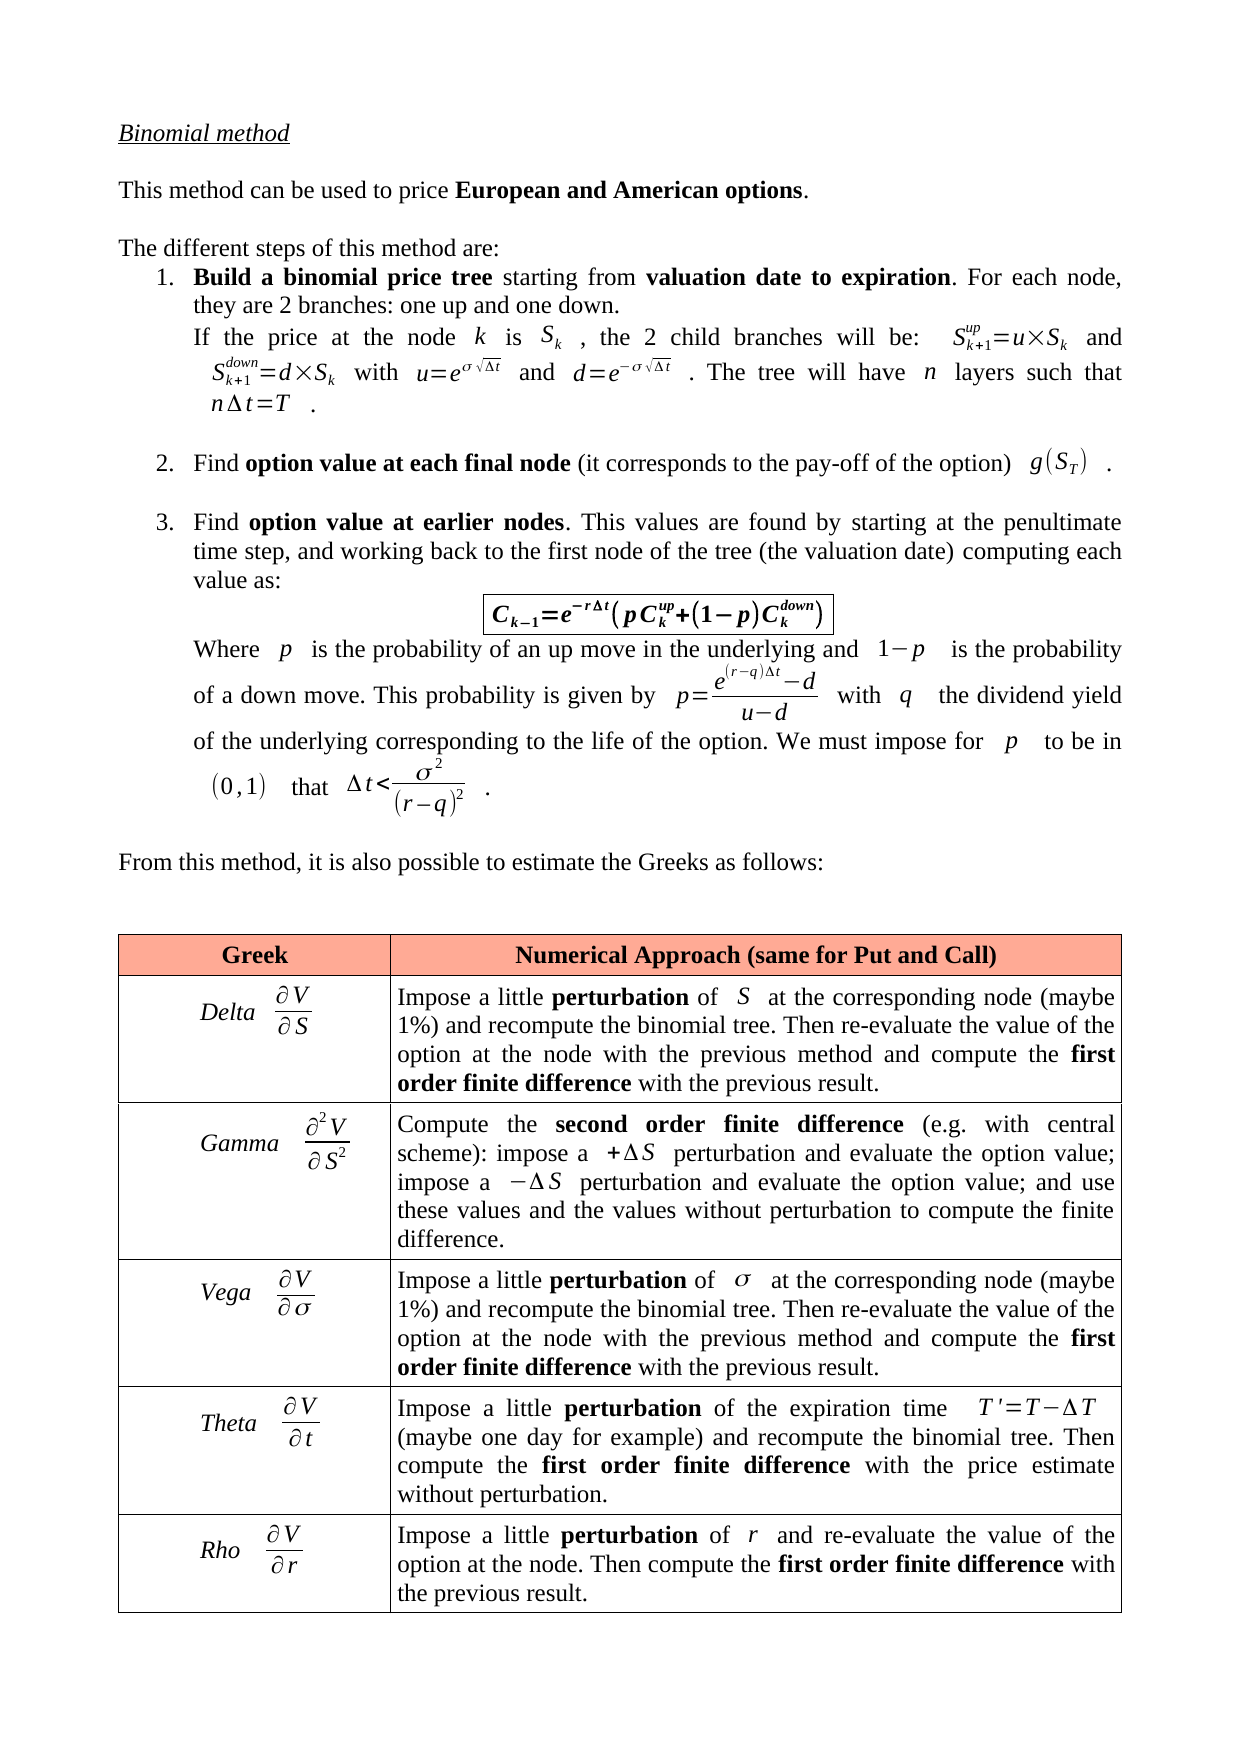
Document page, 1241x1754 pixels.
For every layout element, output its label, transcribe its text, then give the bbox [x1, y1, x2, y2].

list Build a binomial price tree starting from valuation date to expiration. For each node, they are 2 branches: one up and one down. [156, 262, 1122, 319]
table_cell Compute the second order finite difference (e.g. with central scheme): impose aperturbation and evaluate the option value; impose aperturbation and evaluate the option value; and use these values and the values without perturbation to compute the finite difference. [391, 1104, 1121, 1259]
table_cell Gamma [119, 1104, 390, 1259]
table_cell Theta [119, 1387, 390, 1514]
table_header Greek [119, 935, 390, 975]
table_cell Vega [119, 1260, 390, 1386]
table_cell Impose a little perturbation of the expiration time (maybe one day for example) and recompute the binomial tree. Then compute the first order finite difference with the price estimate without perturbation. [391, 1387, 1121, 1514]
table_cell Rho [119, 1515, 390, 1612]
list Find option value at earlier nodes. This values are found by starting at the penultimate time step, and working back to the first node of the tree (the valuation date) computing each value as: [156, 507, 1122, 593]
table_cell Impose a little perturbation ofat the corresponding node (maybe 1%) and recompute the binomial tree. Then re-evaluate the value of the option at the node with the previous method and compute the first order finite difference with the previous result. [391, 1260, 1121, 1386]
text From this method, it is also possible to estimate the Greeks as follows: [118, 847, 1122, 876]
list If the price at the nodeis, the 2 child branches will be: andwithand. The tree will havelayers such that. [156, 319, 1122, 418]
text This method can be used to price European and American options. [118, 176, 1122, 204]
table_cell Impose a little perturbation ofat the corresponding node (maybe 1%) and recompute the binomial tree. Then re-evaluate the value of the option at the node with the previous method and compute the first order finite difference with the previous result. [391, 976, 1121, 1102]
table_cell Impose a little perturbation ofand re-evaluate the value of the option at the node. Then compute the first order finite difference with the previous result. [391, 1515, 1121, 1612]
list Whereis the probability of an up move in the underlying and is the probability of a down move. This probability is given bywith the dividend yield of the underlying corresponding to the life of the option. We must impose for to be in that. [156, 634, 1122, 819]
table_header Numerical Approach (same for Put and Call) [391, 935, 1121, 975]
text Binomial method [118, 118, 1122, 147]
text The different steps of this method are: [118, 233, 1122, 262]
table_cell Delta [119, 976, 390, 1102]
list Find option value at each final node (it corresponds to the pay-off of the option). [156, 447, 1122, 478]
